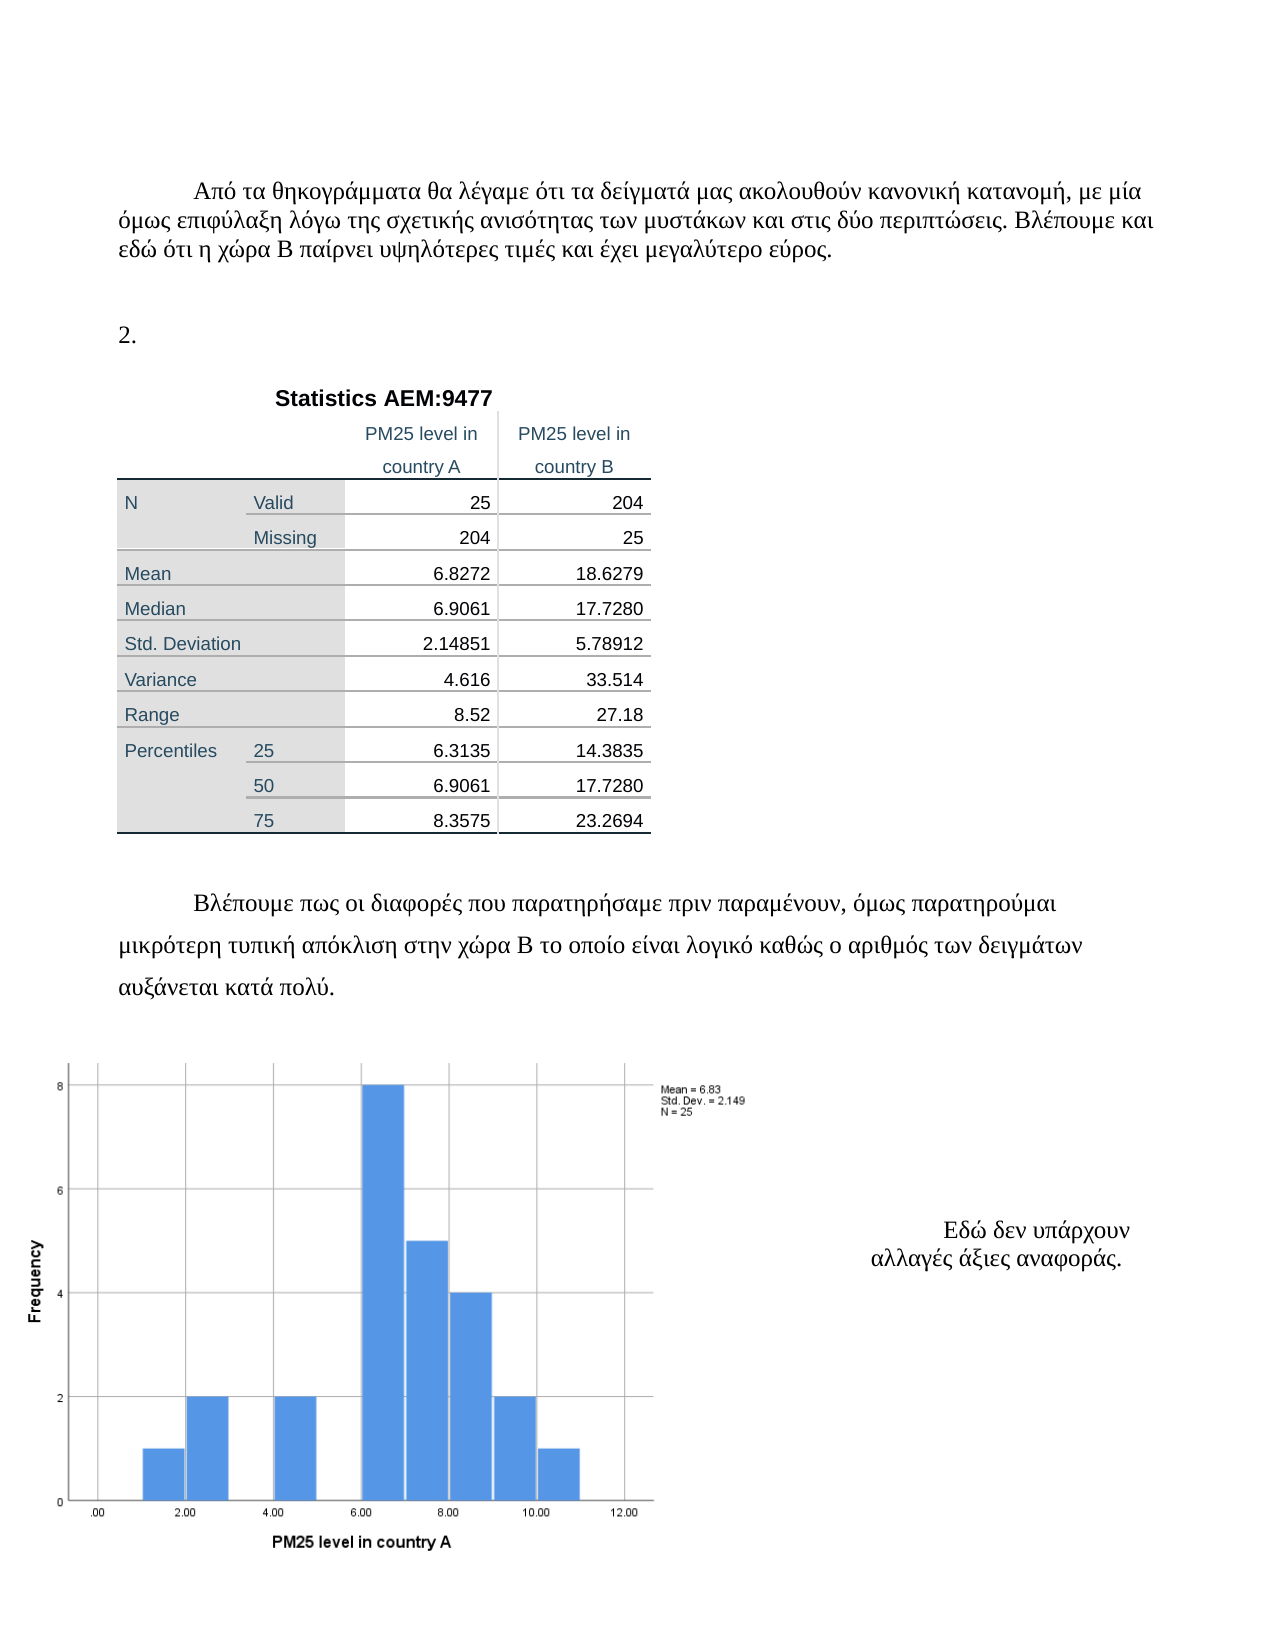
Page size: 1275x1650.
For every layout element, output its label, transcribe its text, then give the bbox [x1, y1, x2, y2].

picture [7, 1056, 871, 1566]
table_cell 5.78912 [499, 621, 651, 655]
table_cell Range [117, 692, 345, 726]
table_cell 17.7280 [499, 763, 651, 796]
table_cell Variance [117, 657, 345, 690]
table_cell 25 [246, 728, 345, 761]
table_cell 2.14851 [345, 621, 497, 655]
table_cell Mean [117, 551, 345, 584]
table_cell 6.3135 [345, 728, 497, 761]
table_cell 6.9061 [345, 763, 497, 796]
table_cell 23.2694 [499, 799, 651, 832]
table_header Statistics ΑΕΜ:9477 [117, 378, 651, 411]
table_cell N [117, 480, 246, 548]
table_cell 8.52 [345, 692, 497, 726]
table_cell 75 [246, 799, 345, 832]
text Βλέπουμε πως οι διαφορές που παρατηρήσαμε πριν παραμένουν, όμως παρατηρούμαι μικρότερη τυπική απόκλιση στην χώρα Β το οποίο είναι λογικό καθώς ο αριθμός των δειγμάτων αυξάνεται κατά πολύ. [118, 876, 1157, 1001]
table_cell Std. Deviation [117, 621, 345, 655]
table_cell 33.514 [499, 657, 651, 690]
table_cell 50 [246, 763, 345, 796]
table_cell Median [117, 586, 345, 619]
table_cell Percentiles [117, 728, 246, 832]
table_cell 27.18 [499, 692, 651, 726]
table_cell 18.6279 [499, 551, 651, 584]
text Από τα θηκογράμματα θα λέγαμε ότι τα δείγματά μας ακολουθούν κανονική κατανομή, με μία όμως επιφύλαξη λόγω της σχετικής ανισότητας των μυστάκων και στις δύο περιπτώσεις. Βλέπουμε και εδώ ότι η χώρα Β παίρνει υψηλότερες τιμές και έχει μεγαλύτερο εύρος. [118, 176, 1157, 263]
table_cell 25 [499, 515, 651, 548]
table_cell 17.7280 [499, 586, 651, 619]
table_cell 6.9061 [345, 586, 497, 619]
table_cell 204 [499, 480, 651, 513]
table_cell Valid [246, 480, 345, 513]
table_cell PM25 level in country B [499, 411, 651, 478]
table_cell 14.3835 [499, 728, 651, 761]
table_cell 8.3575 [345, 799, 497, 832]
table_cell Missing [246, 515, 345, 548]
table_cell 6.8272 [345, 551, 497, 584]
text 2. [118, 320, 1157, 349]
table_cell 204 [345, 515, 497, 548]
table_cell 25 [345, 480, 497, 513]
table_cell PM25 level in country A [345, 411, 497, 478]
table_cell [117, 411, 345, 478]
table_cell 4.616 [345, 657, 497, 690]
text Εδώ δεν υπάρχουν αλλαγές άξιες αναφοράς. [871, 1215, 1157, 1272]
